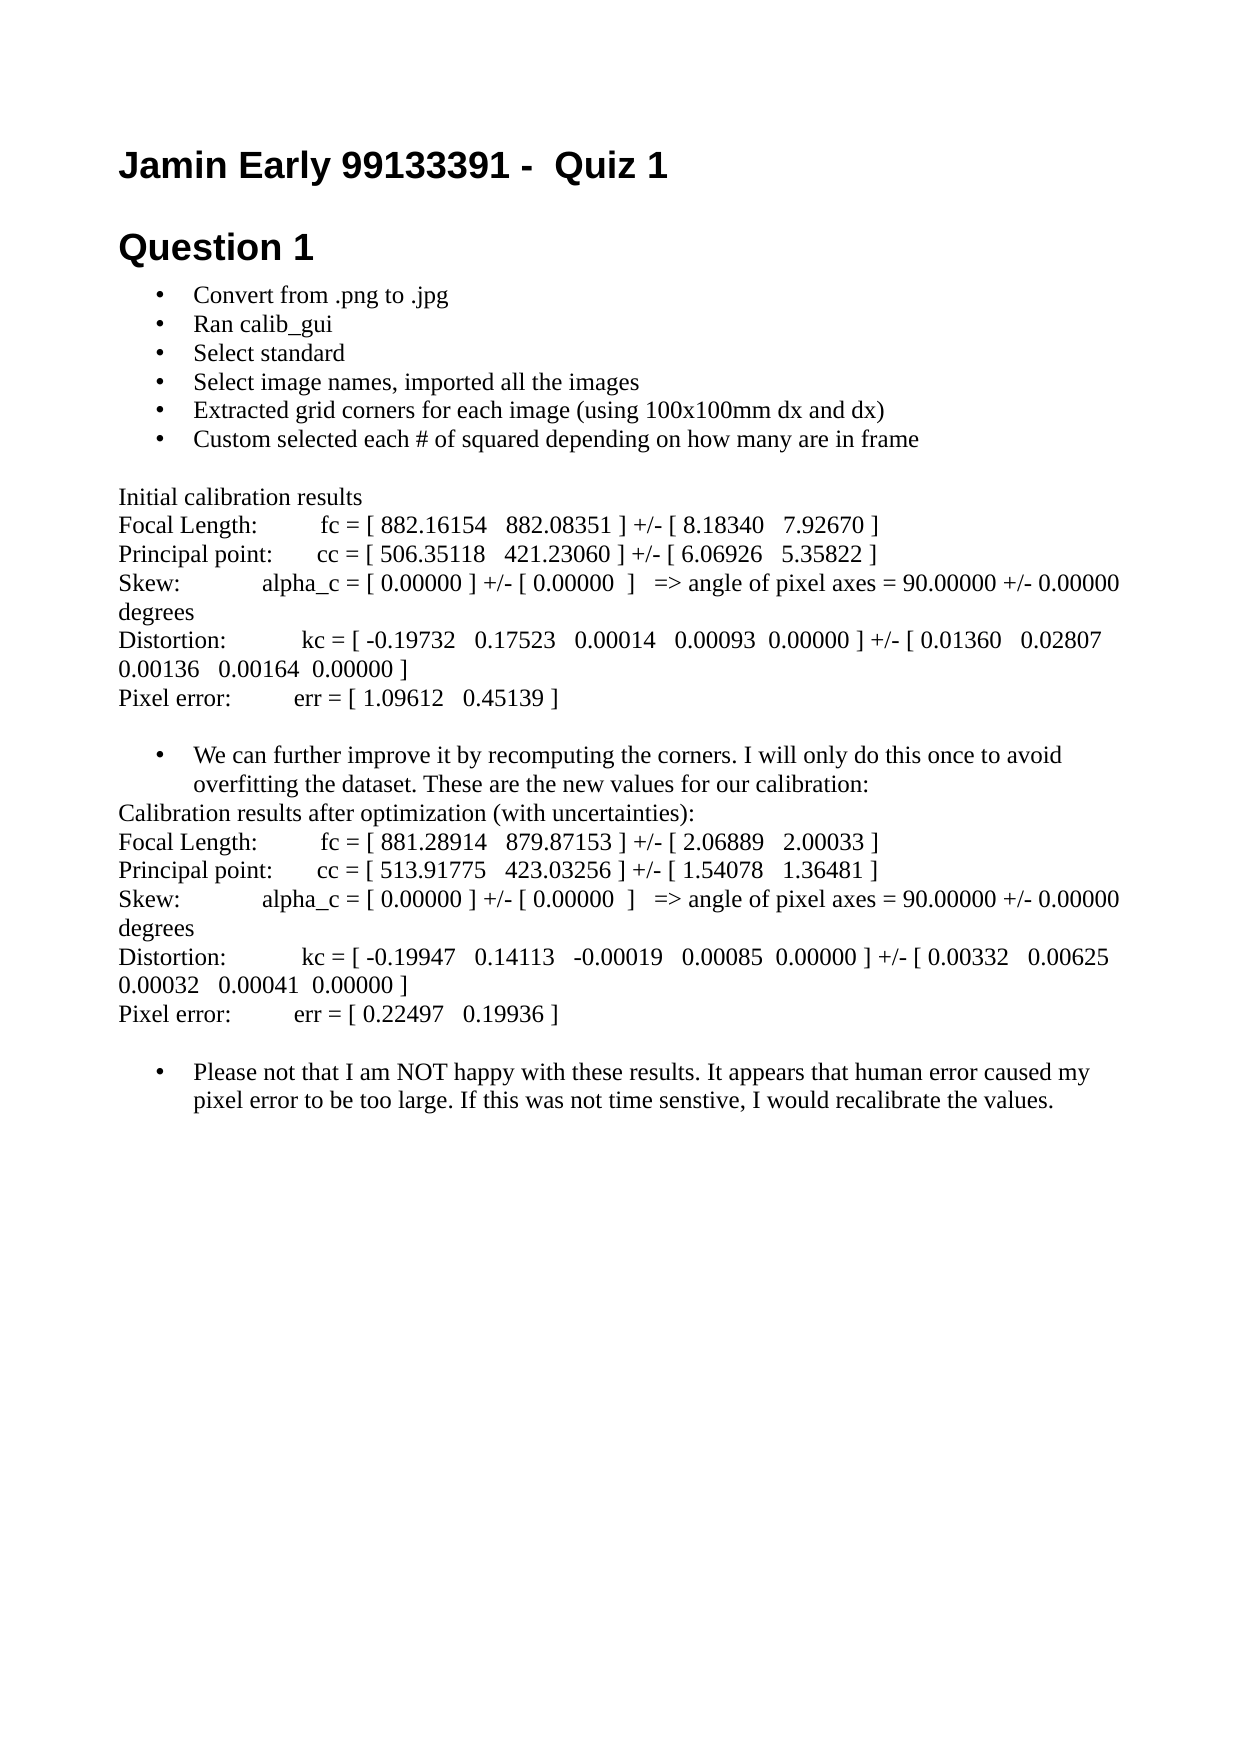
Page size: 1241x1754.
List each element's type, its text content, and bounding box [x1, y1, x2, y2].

subtitle Jamin Early 99133391 - Quiz 1 [118, 143, 1122, 187]
text Principal point: cc = [ 513.91775 423.03256 ] +/- [ 1.54078 1.36481 ] [118, 855, 1122, 884]
list Please not that I am NOT happy with these results. It appears that human error caused my pixel error to be too large. If this was not time senstive, I would recalibrate the values. [156, 1057, 1122, 1114]
list We can further improve it by recomputing the corners. I will only do this once to avoid overfitting the dataset. These are the new values for our calibration: [156, 740, 1122, 798]
list Custom selected each # of squared depending on how many are in frame [156, 424, 1122, 453]
list Convert from .png to .jpg [156, 280, 1122, 309]
text Initial calibration results [118, 482, 1122, 510]
text Pixel error: err = [ 0.22497 0.19936 ] [118, 999, 1122, 1028]
text Calibration results after optimization (with uncertainties): [118, 798, 1122, 827]
text Focal Length: fc = [ 882.16154 882.08351 ] +/- [ 8.18340 7.92670 ] [118, 510, 1122, 539]
text Skew: alpha_c = [ 0.00000 ] +/- [ 0.00000 ] => angle of pixel axes = 90.00000 +/- 0.00000 degrees [118, 884, 1122, 942]
list Select standard [156, 338, 1122, 367]
text Skew: alpha_c = [ 0.00000 ] +/- [ 0.00000 ] => angle of pixel axes = 90.00000 +/- 0.00000 degrees [118, 568, 1122, 625]
text Distortion: kc = [ -0.19732 0.17523 0.00014 0.00093 0.00000 ] +/- [ 0.01360 0.02807 0.00136 0.00164 0.00000 ] [118, 625, 1122, 683]
text Pixel error: err = [ 1.09612 0.45139 ] [118, 683, 1122, 712]
list Extracted grid corners for each image (using 100x100mm dx and dx) [156, 395, 1122, 424]
text Focal Length: fc = [ 881.28914 879.87153 ] +/- [ 2.06889 2.00033 ] [118, 827, 1122, 855]
list Ran calib_gui [156, 309, 1122, 338]
text Principal point: cc = [ 506.35118 421.23060 ] +/- [ 6.06926 5.35822 ] [118, 539, 1122, 568]
subtitle Question 1 [118, 224, 1122, 268]
text Distortion: kc = [ -0.19947 0.14113 -0.00019 0.00085 0.00000 ] +/- [ 0.00332 0.00625 0.00032 0.00041 0.00000 ] [118, 942, 1122, 999]
list Select image names, imported all the images [156, 367, 1122, 395]
